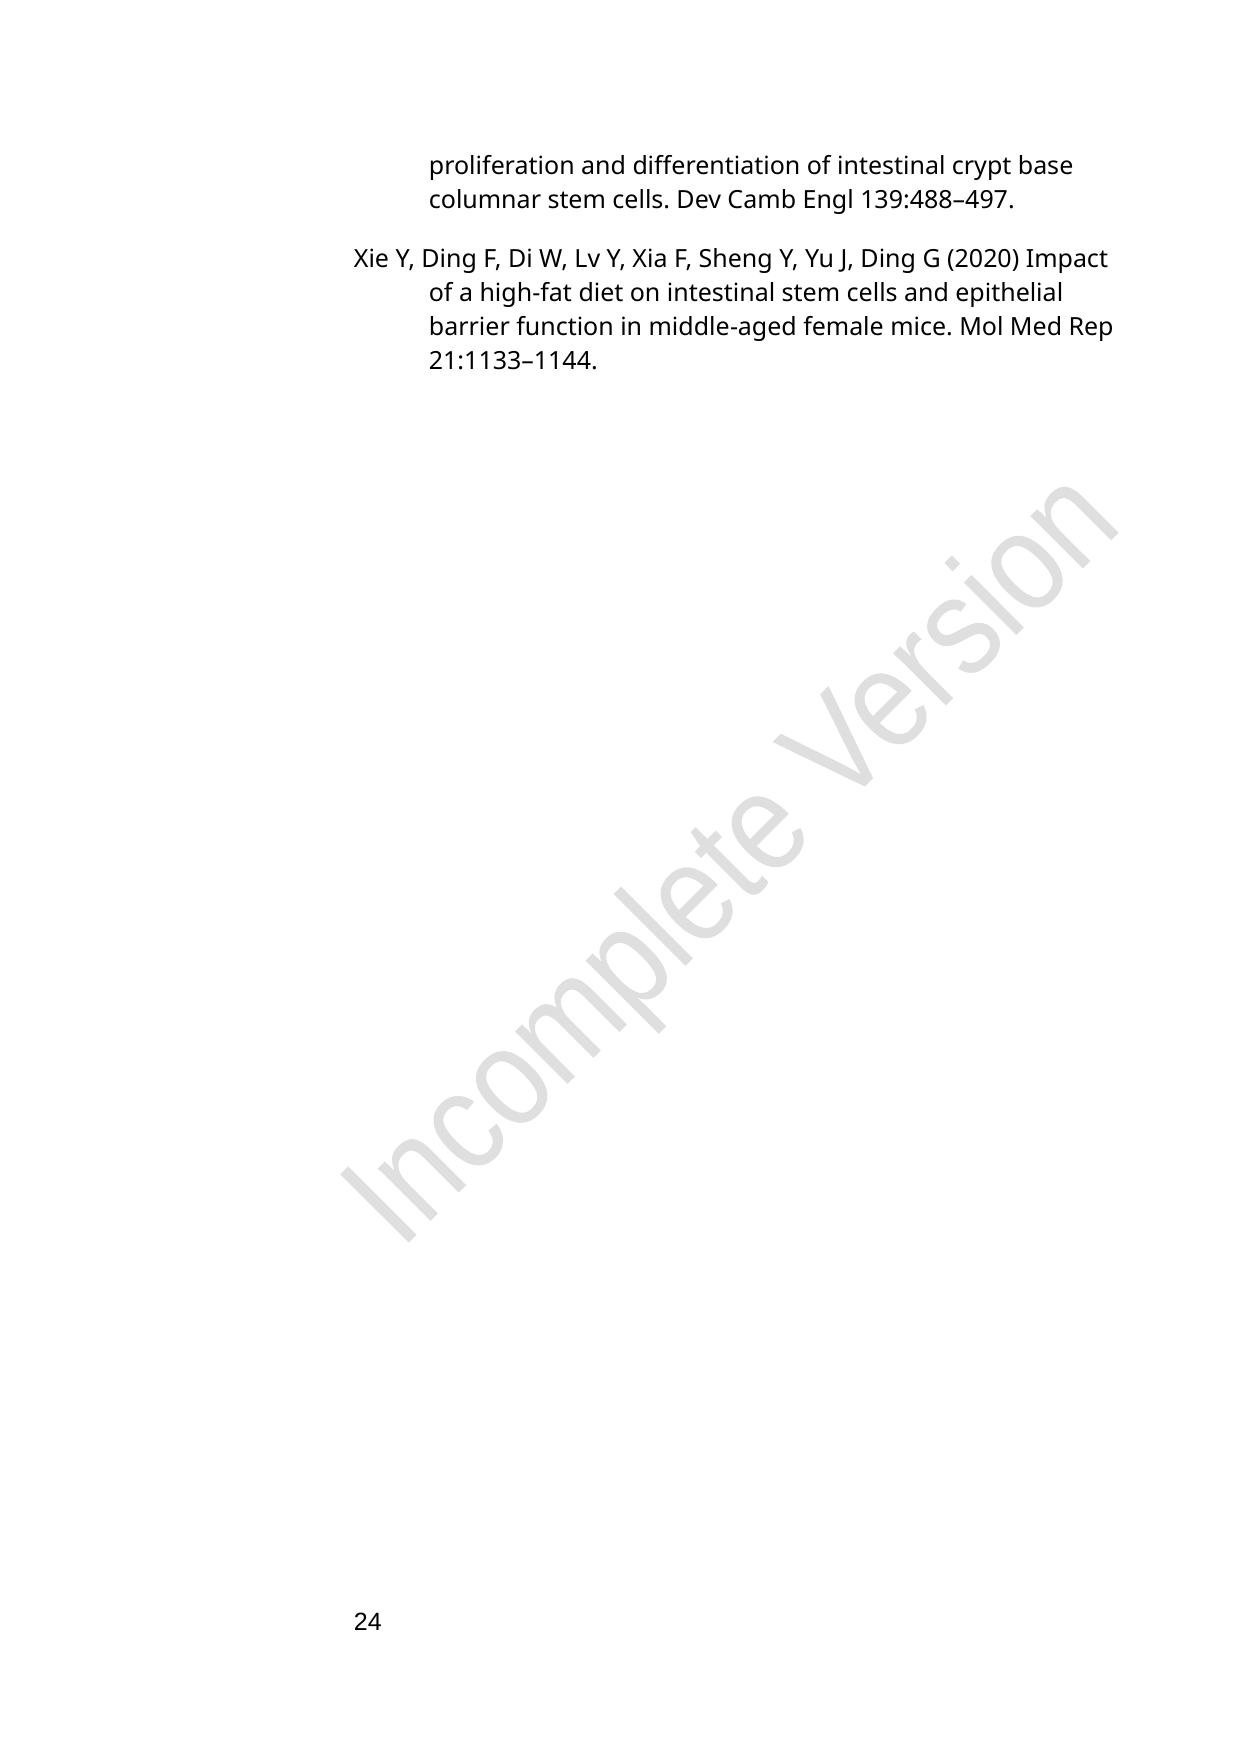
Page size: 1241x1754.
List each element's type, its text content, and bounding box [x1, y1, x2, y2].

text Xie Y, Ding F, Di W, Lv Y, Xia F, Sheng Y, Yu J, Ding G (2020) Impact of a high‑fat diet on intestinal stem cells and epithelial barrier function in middle‑aged female mice. Mol Med Rep 21:1133–1144. [354, 241, 1122, 377]
text proliferation and differentiation of intestinal crypt base columnar stem cells. Dev Camb Engl 139:488–497. [354, 148, 1122, 216]
